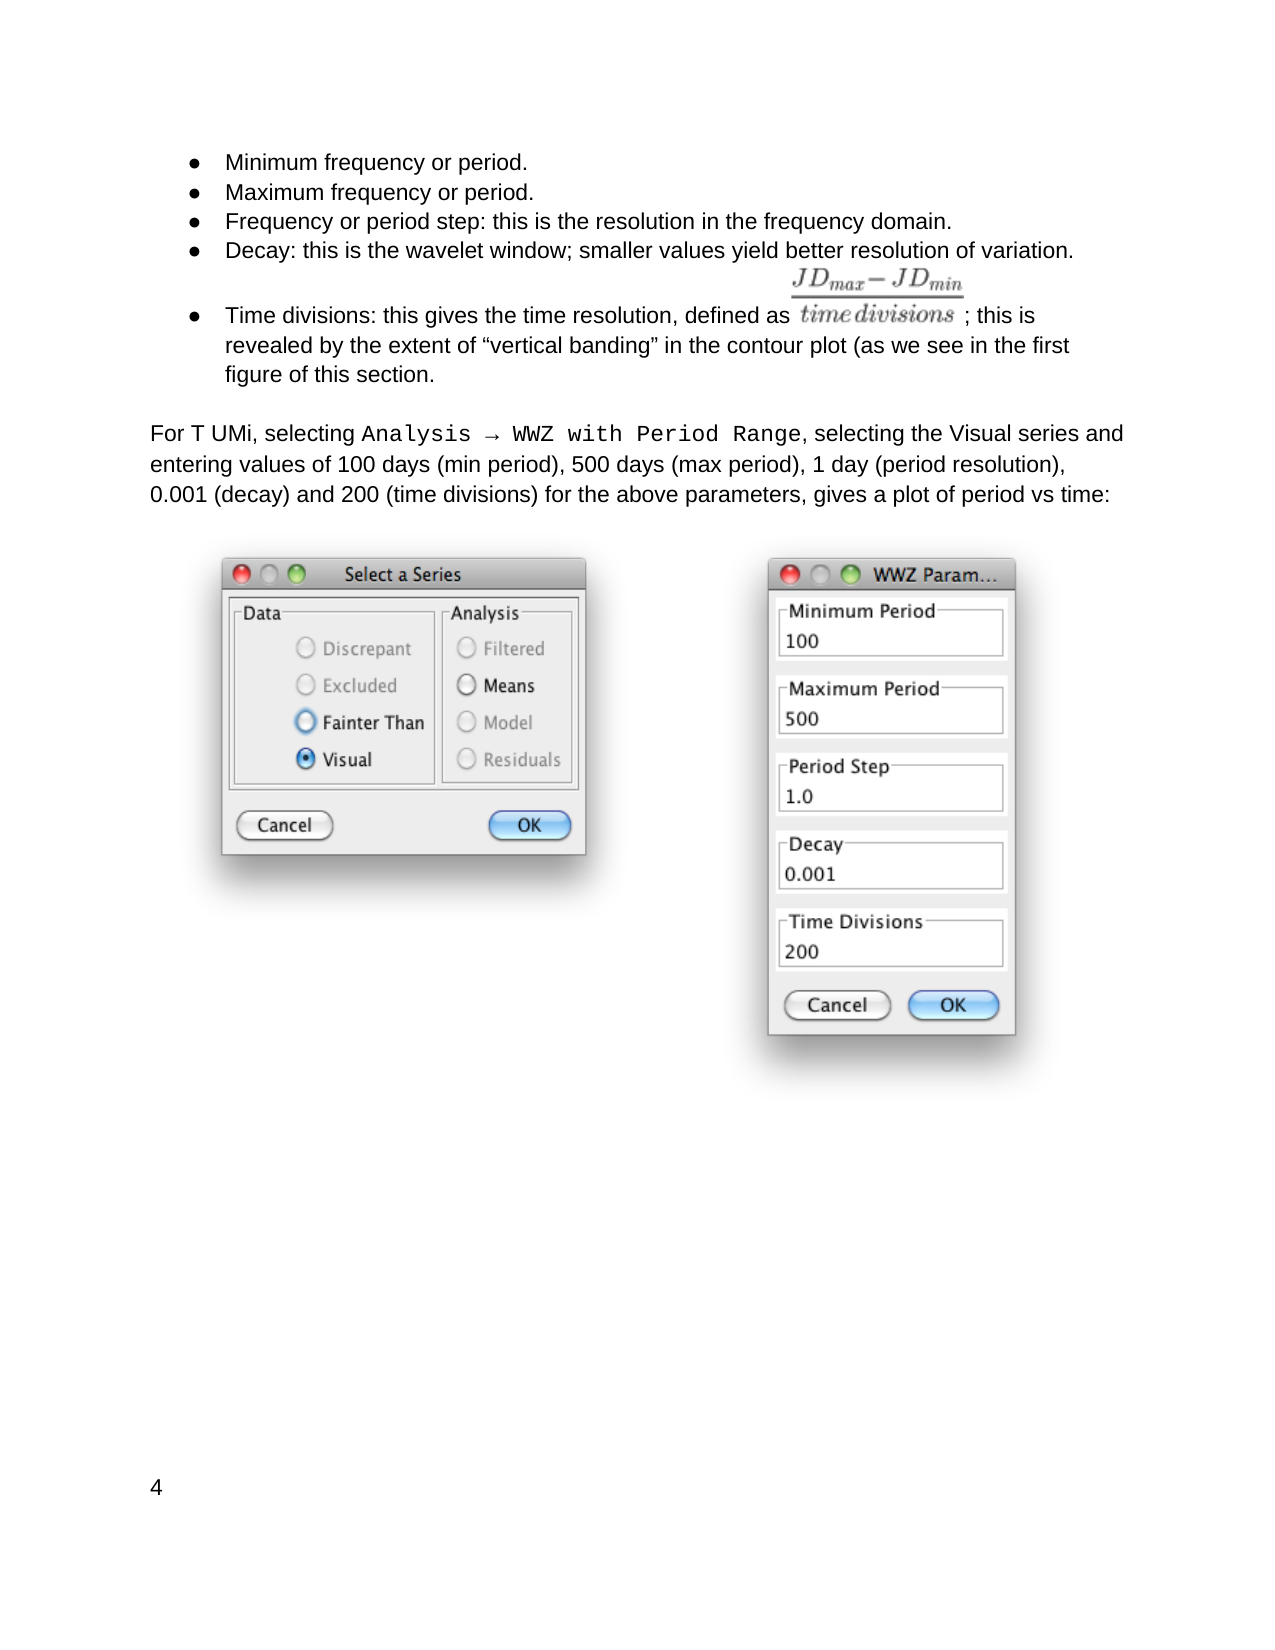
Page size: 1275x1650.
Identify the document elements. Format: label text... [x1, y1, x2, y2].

list Frequency or period step: this is the resolution in the frequency domain. [187, 209, 1125, 234]
text For T UMi, selecting Analysis → WWZ with Period Range, selecting the Visual series and entering values of 100 days (min period), 500 days (max period), 1 day (period resolution), 0.001 (decay) and 200 (time divisions) for the above parameters, gives a plot of period vs time: [150, 421, 1125, 507]
picture [790, 267, 964, 324]
table_header [649, 513, 1134, 1124]
list Decay: this is the wavelet window; smaller values yield better resolution of variation. [187, 238, 1125, 264]
list Minimum frequency or period. [187, 150, 1125, 176]
picture [170, 523, 638, 933]
picture [711, 523, 1073, 1114]
table_header [161, 513, 647, 1124]
list Time divisions: this gives the time resolution, defined as; this is revealed by the extent of “vertical banding” in the contour plot (as we see in the first figure of this section. [187, 267, 1125, 387]
list Maximum frequency or period. [187, 179, 1125, 205]
